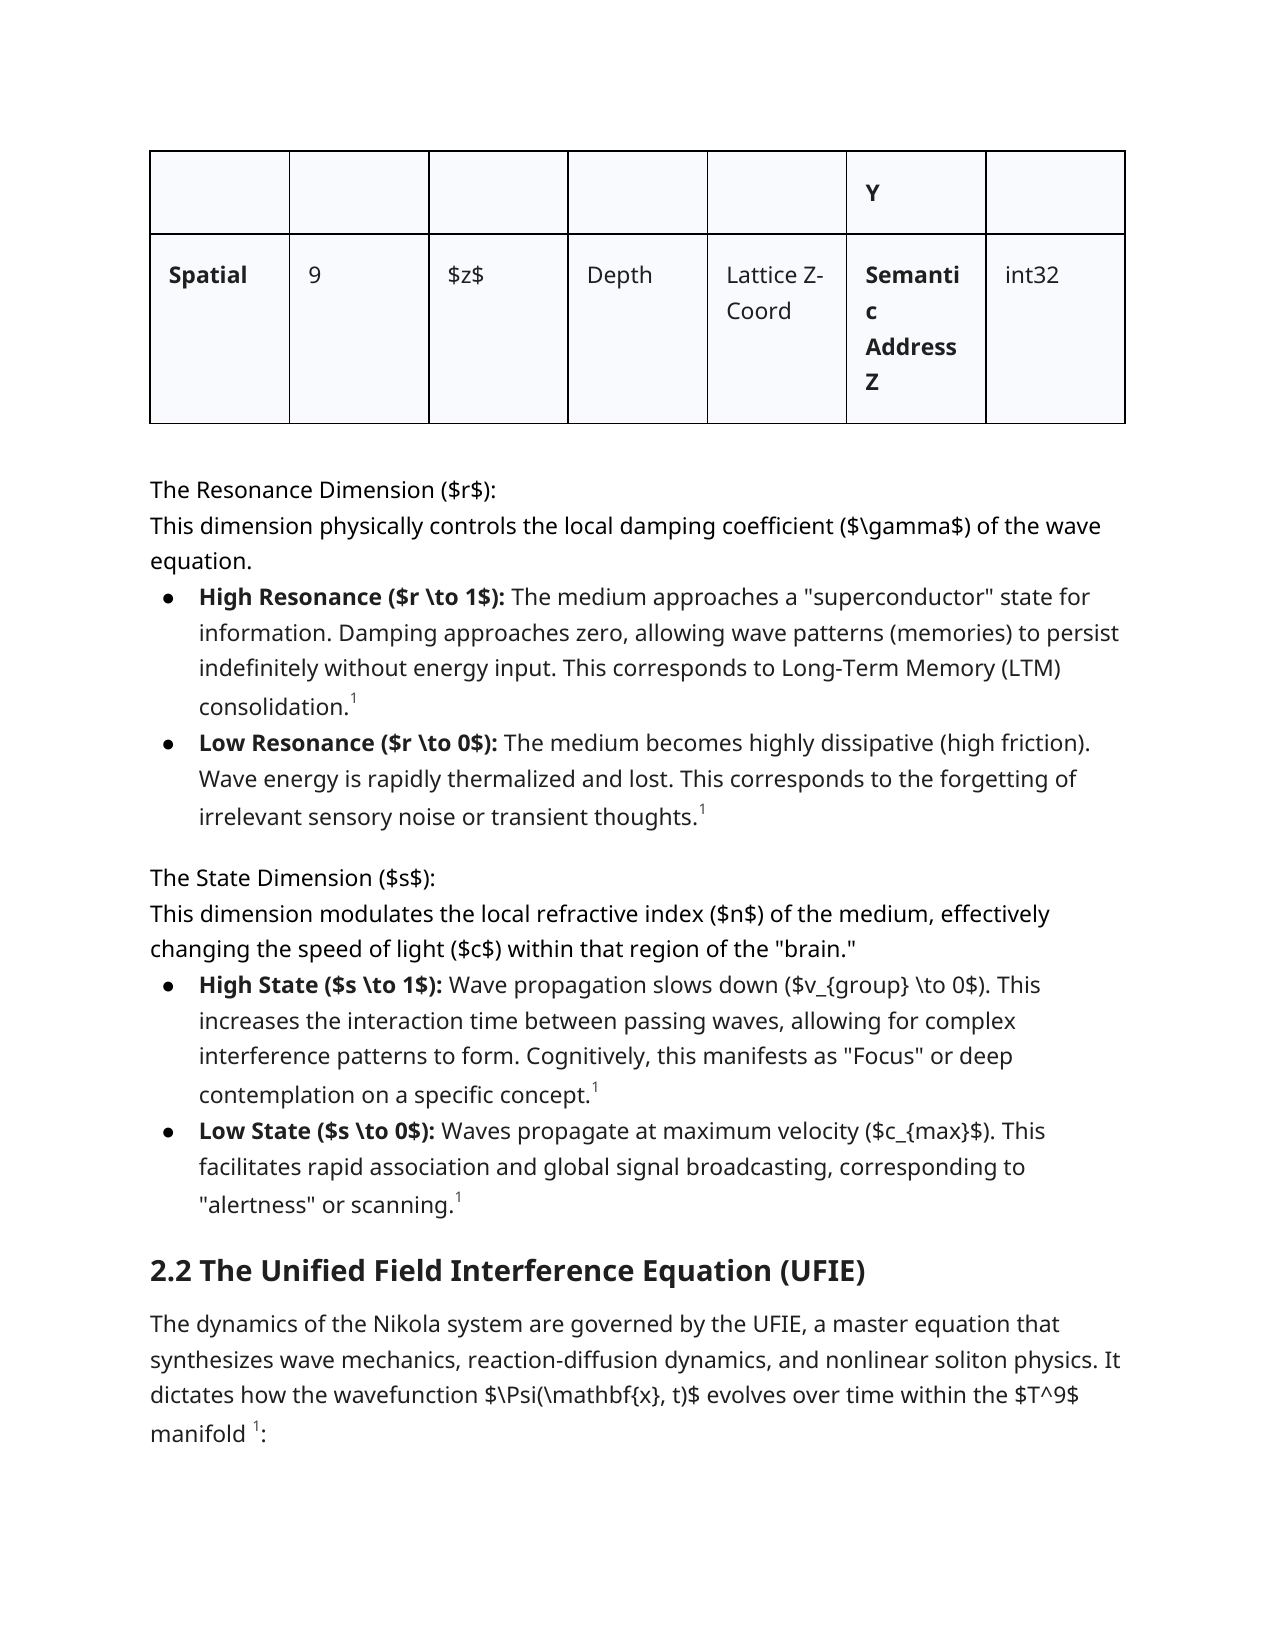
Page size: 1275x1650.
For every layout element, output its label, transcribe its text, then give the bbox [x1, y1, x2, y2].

text The dynamics of the Nikola system are governed by the UFIE, a master equation that synthesizes wave mechanics, reaction-diffusion dynamics, and nonlinear soliton physics. It dictates how the wavefunction $\Psi(\mathbf{x}, t)$ evolves over time within the $T^9$ manifold 1: [150, 1308, 1125, 1449]
table_cell Y [847, 152, 985, 233]
table_cell Lattice Z-Coord [708, 235, 846, 422]
list High State ($s \to 1$): Wave propagation slows down ($v_{group} \to 0$). This increases the interaction time between passing waves, allowing for complex interference patterns to form. Cognitively, this manifests as "Focus" or deep contemplation on a specific concept.1 [161, 969, 1125, 1110]
table_cell [708, 152, 846, 233]
table_cell [430, 152, 567, 233]
table_cell [569, 152, 707, 233]
table_cell int32 [987, 235, 1124, 422]
text This dimension physically controls the local damping coefficient ($\gamma$) of the wave equation. [150, 510, 1125, 577]
table_cell 9 [290, 235, 428, 422]
list Low State ($s \to 0$): Waves propagate at maximum velocity ($c_{max}$). This facilitates rapid association and global signal broadcasting, corresponding to "alertness" or scanning.1 [161, 1115, 1125, 1221]
table_cell $z$ [430, 235, 567, 422]
list High Resonance ($r \to 1$): The medium approaches a "superconductor" state for information. Damping approaches zero, allowing wave patterns (memories) to persist indefinitely without energy input. This corresponds to Long-Term Memory (LTM) consolidation.1 [161, 581, 1125, 722]
text This dimension modulates the local refractive index ($n$) of the medium, effectively changing the speed of light ($c$) within that region of the "brain." [150, 898, 1125, 965]
text The Resonance Dimension ($r$): [150, 474, 1125, 505]
table_cell Depth [569, 235, 707, 422]
table_cell [987, 152, 1124, 233]
table_cell [151, 152, 289, 233]
text The State Dimension ($s$): [150, 862, 1125, 893]
list Low Resonance ($r \to 0$): The medium becomes highly dissipative (high friction). Wave energy is rapidly thermalized and lost. This corresponds to the forgetting of irrelevant sensory noise or transient thoughts.1 [161, 727, 1125, 832]
subtitle 2.2 The Unified Field Interference Equation (UFIE) [150, 1250, 1125, 1290]
table_cell Semantic Address Z [847, 235, 985, 422]
table_cell [290, 152, 428, 233]
table_cell Spatial [151, 235, 289, 422]
